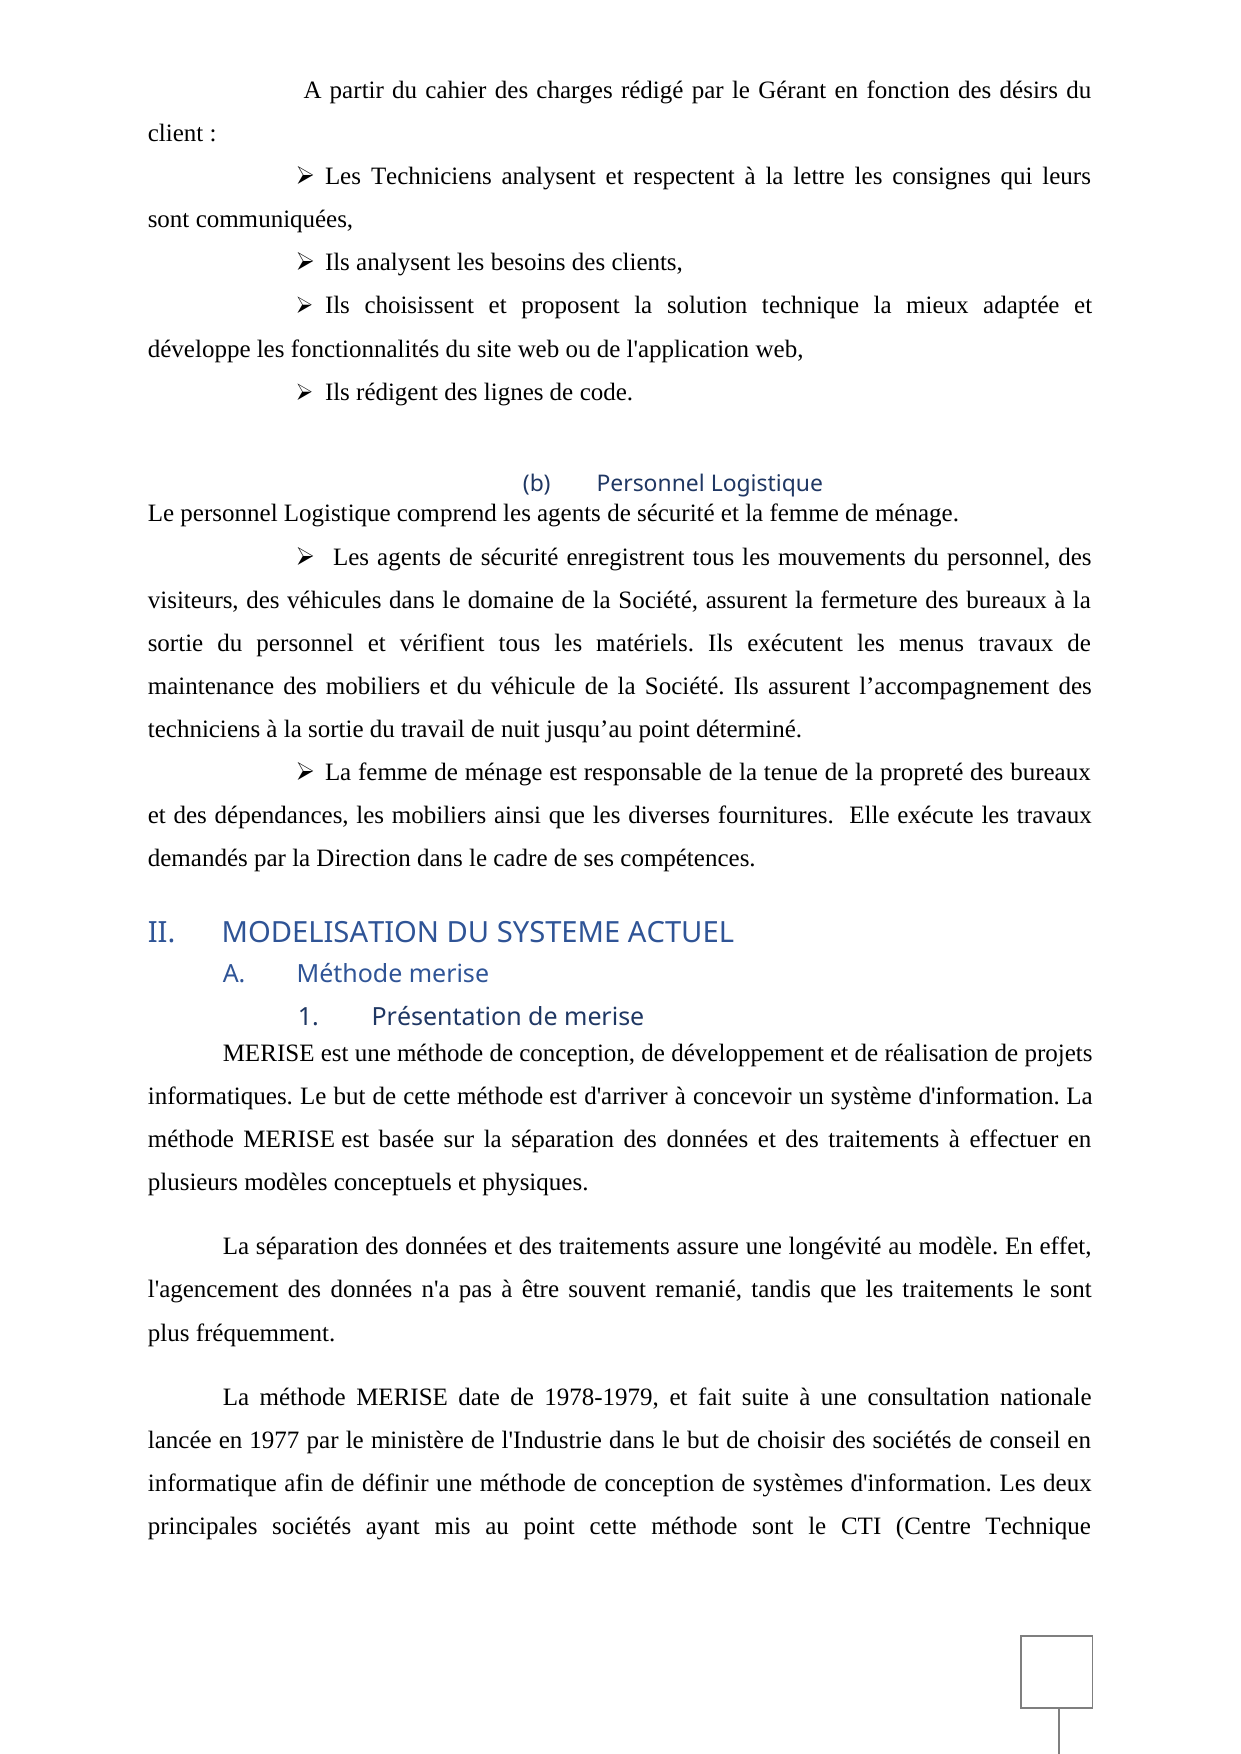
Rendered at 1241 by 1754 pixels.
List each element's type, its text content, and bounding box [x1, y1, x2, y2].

list Ils analysent les besoins des clients, [148, 247, 1093, 276]
list Les agents de sécurité enregistrent tous les mouvements du personnel, des visiteurs, des véhicules dans le domaine de la Société, assurent la fermeture des bureaux à la sortie du personnel et vérifient tous les matériels. Ils exécutent les menus travaux de maintenance des mobiliers et du véhicule de la Société. Ils assurent l’accompagnement des techniciens à la sortie du travail de nuit jusqu’au point déterminé. [148, 542, 1093, 743]
subtitle Personnel Logistique [523, 467, 1093, 498]
subtitle Méthode merise [223, 956, 1093, 989]
text Le personnel Logistique comprend les agents de sécurité et la femme de ménage. [148, 498, 1093, 527]
text La méthode MERISE date de 1978-1979, et fait suite à une consultation nationale lancée en 1977 par le ministère de l'Industrie dans le but de choisir des sociétés de conseil en informatique afin de définir une méthode de conception de systèmes d'information. Les deux principales sociétés ayant mis au point cette méthode sont le CTI (Centre Technique [148, 1382, 1093, 1540]
list Ils rédigent des lignes de code. [148, 377, 1093, 406]
list La femme de ménage est responsable de la tenue de la propreté des bureaux et des dépendances, les mobiliers ainsi que les diverses fournitures. Elle exécute les travaux demandés par la Direction dans le cadre de ses compétences. [148, 757, 1093, 872]
subtitle MODELISATION DU SYSTEME ACTUEL [148, 912, 1093, 951]
list Les Techniciens analysent et respectent à la lettre les consignes qui leurs sont communiquées, [148, 161, 1093, 233]
text MERISE est une méthode de conception, de développement et de réalisation de projets informatiques. Le but de cette méthode est d'arriver à concevoir un système d'information. La méthode MERISE est basée sur la séparation des données et des traitements à effectuer en plusieurs modèles conceptuels et physiques. [148, 1038, 1093, 1196]
text A partir du cahier des charges rédigé par le Gérant en fonction des désirs du client : [148, 75, 1093, 147]
text La séparation des données et des traitements assure une longévité au modèle. En effet, l'agencement des données n'a pas à être souvent remanié, tandis que les traitements le sont plus fréquemment. [148, 1231, 1093, 1346]
list Ils choisissent et proposent la solution technique la mieux adaptée et développe les fonctionnalités du site web ou de l'application web, [148, 291, 1093, 362]
subtitle Présentation de merise [298, 999, 1093, 1033]
